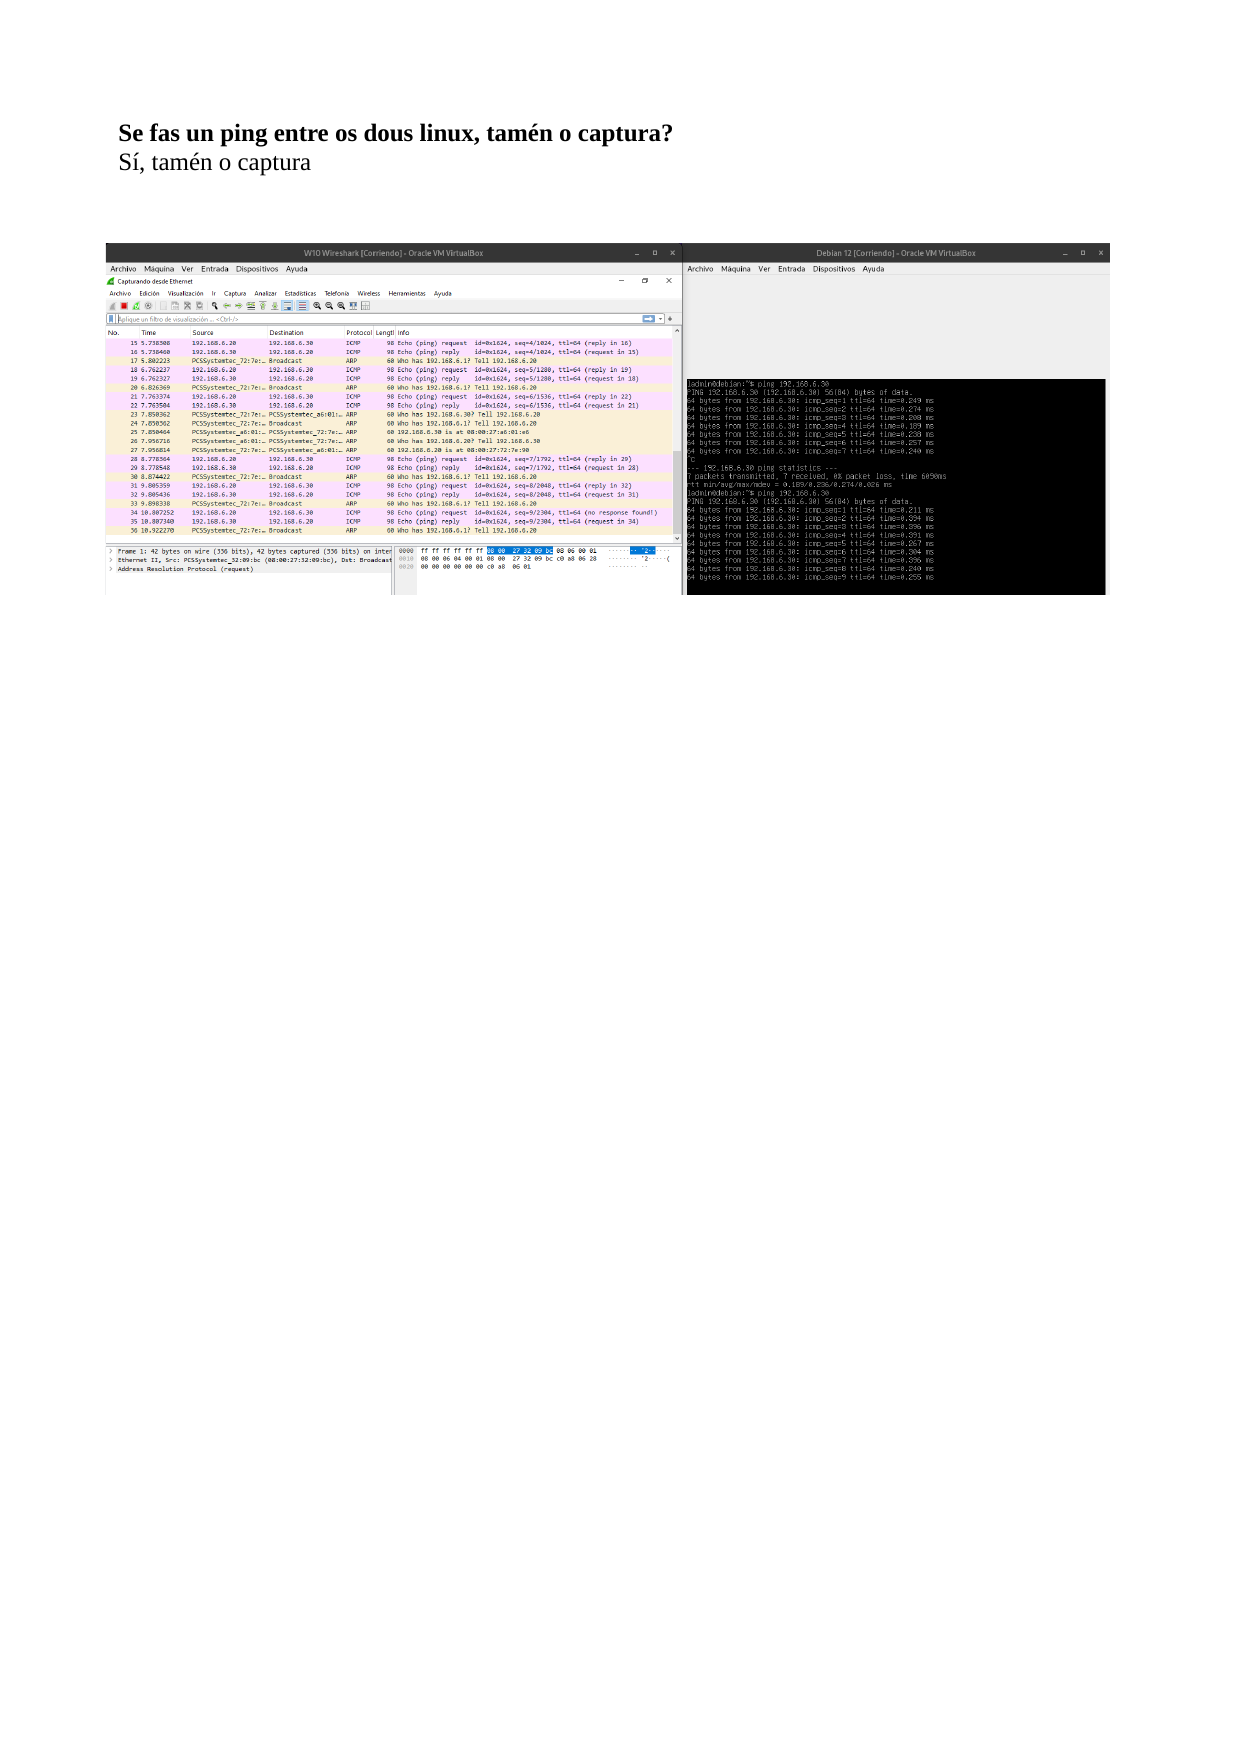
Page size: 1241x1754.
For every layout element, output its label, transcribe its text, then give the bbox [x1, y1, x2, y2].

text Se fas un ping entre os dous linux, tamén o captura? [118, 118, 1122, 147]
text Sí, tamén o captura [118, 147, 1122, 176]
picture [105, 243, 1110, 595]
